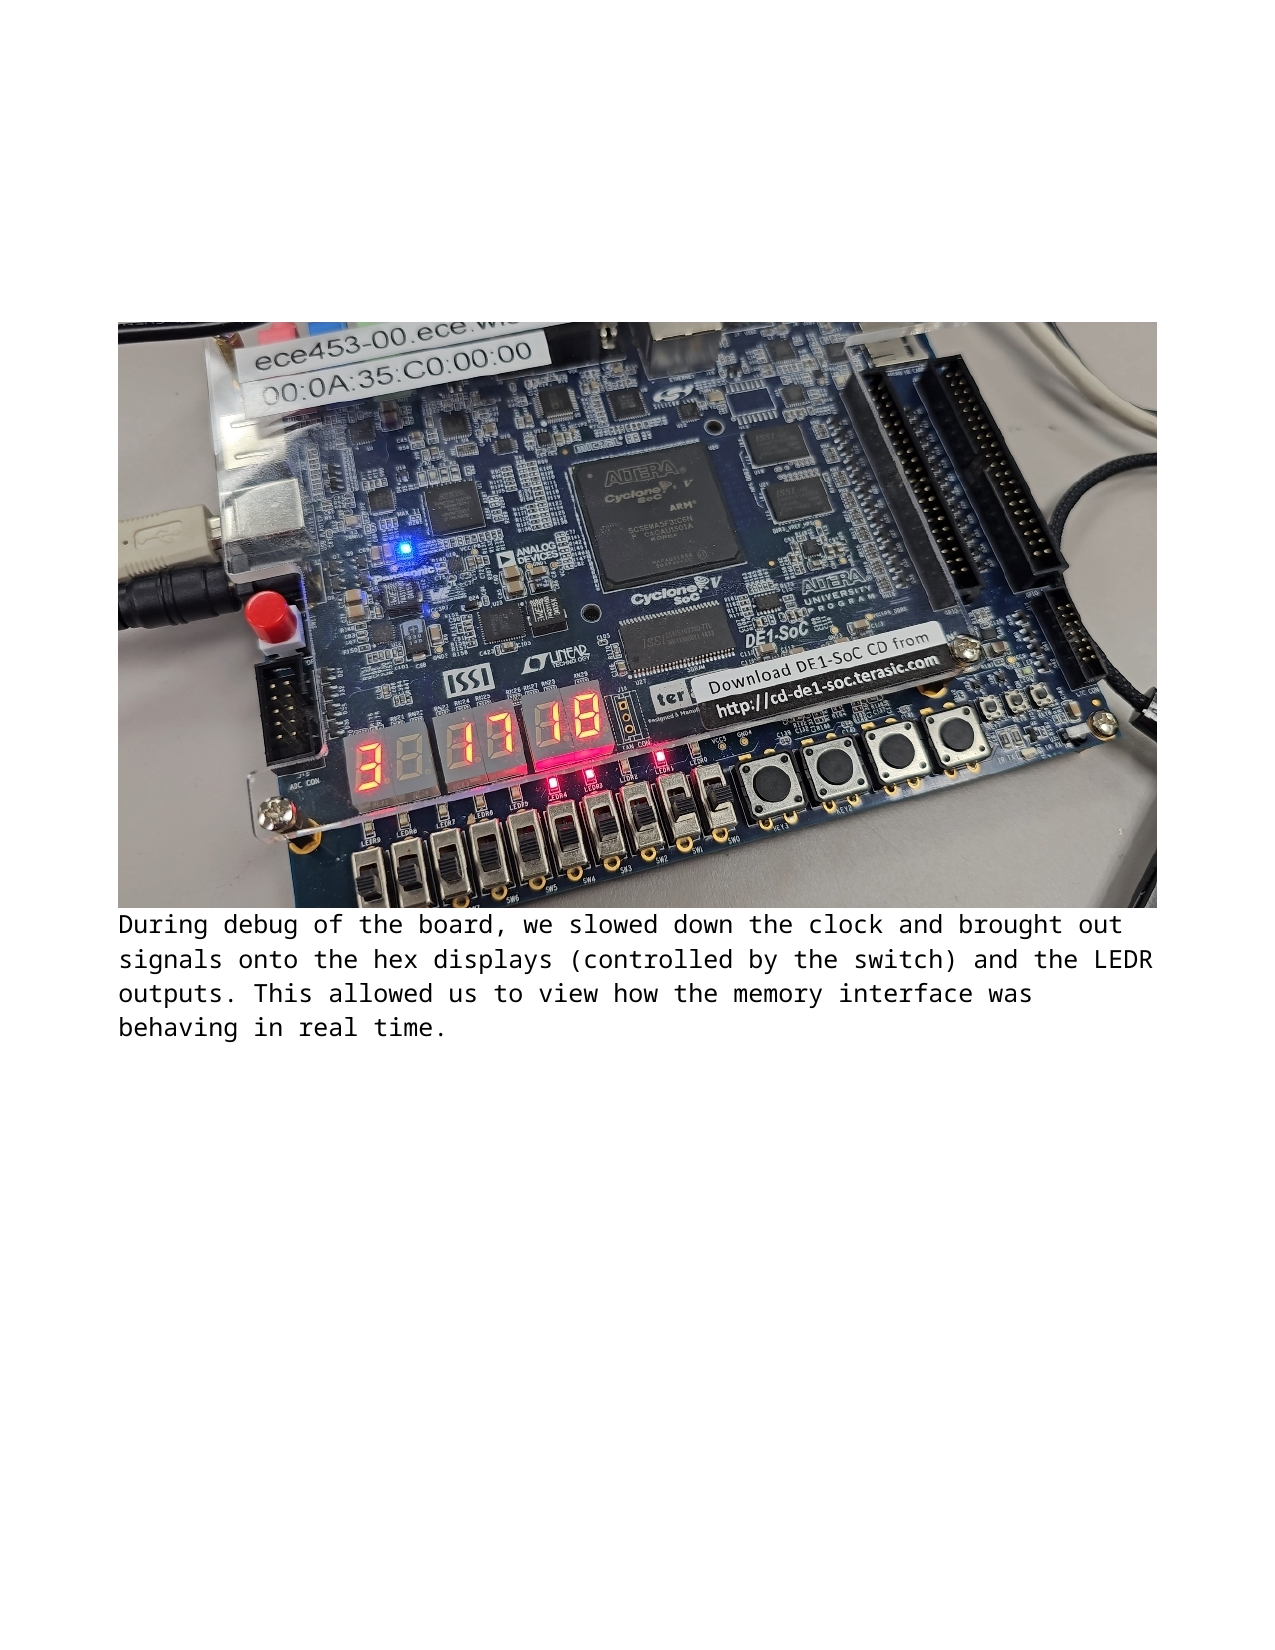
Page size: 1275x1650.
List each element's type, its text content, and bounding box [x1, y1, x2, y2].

text During debug of the board, we slowed down the clock and brought out signals onto the hex displays (controlled by the switch) and the LEDR outputs. This allowed us to view how the memory interface was behaving in real time. [118, 908, 1157, 1043]
